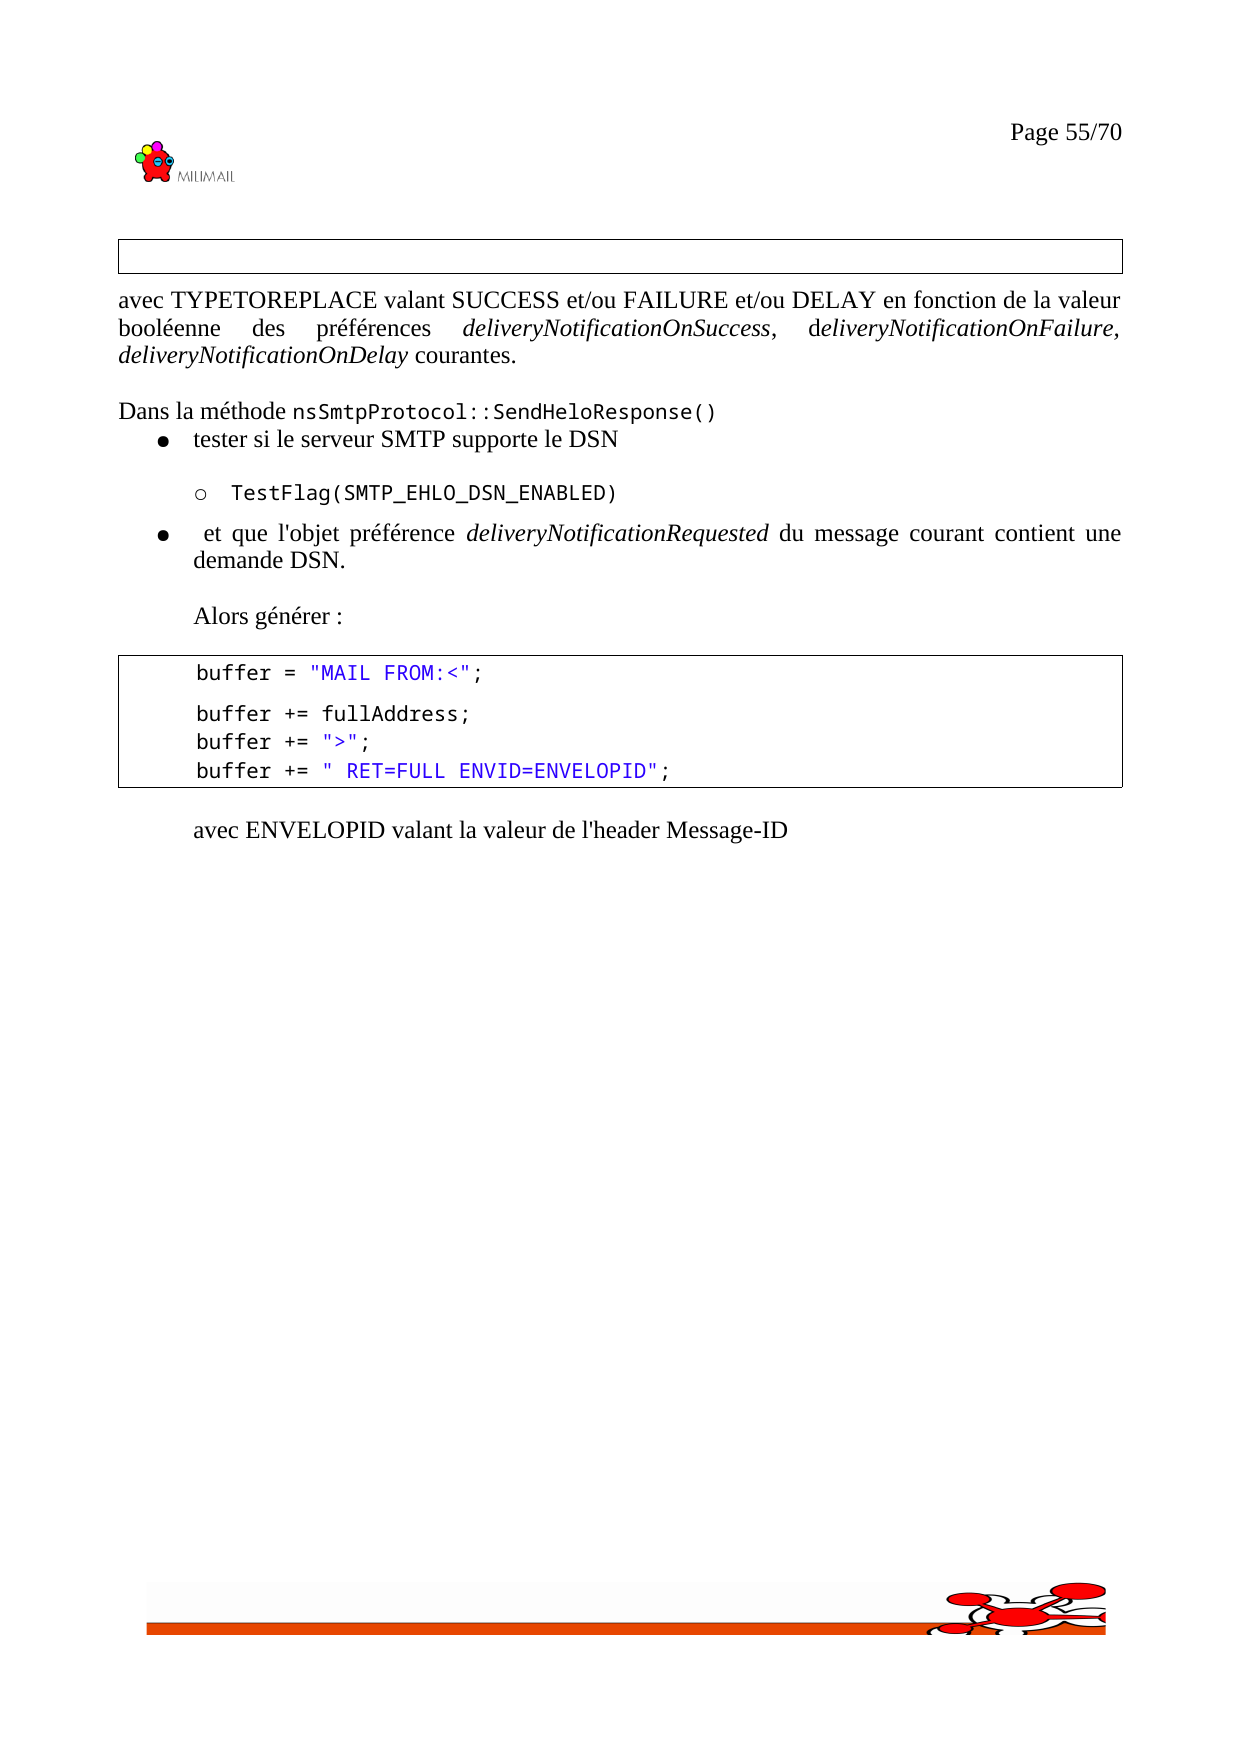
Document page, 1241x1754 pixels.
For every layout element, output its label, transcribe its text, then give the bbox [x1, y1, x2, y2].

text avec TYPETOREPLACE valant SUCCESS et/ou FAILURE et/ou DELAY en fonction de la valeur booléenne des préférences deliveryNotificationOnSuccess, deliveryNotificationOnFailure, deliveryNotificationOnDelay courantes. [118, 286, 1122, 369]
list et que l'objet préférence deliveryNotificationRequested du message courant contient une demande DSN. [156, 519, 1122, 574]
text buffer += " RET=FULL ENVID=ENVELOPID"; [119, 753, 1122, 787]
text buffer += fullAddress; [119, 696, 1122, 724]
list avec ENVELOPID valant la valeur de l'header Message-ID [156, 816, 1122, 843]
text buffer = "MAIL FROM:<"; [119, 656, 1122, 686]
text buffer += ">"; [119, 724, 1122, 753]
text Dans la méthode nsSmtpProtocol::SendHeloResponse() [118, 397, 1122, 425]
picture [116, 120, 295, 209]
list tester si le serveur SMTP supporte le DSN [156, 425, 1122, 453]
picture [146, 1582, 1106, 1635]
list TestFlag(SMTP_EHLO_DSN_ENABLED) [193, 478, 1122, 506]
list Alors générer : [156, 602, 1122, 630]
